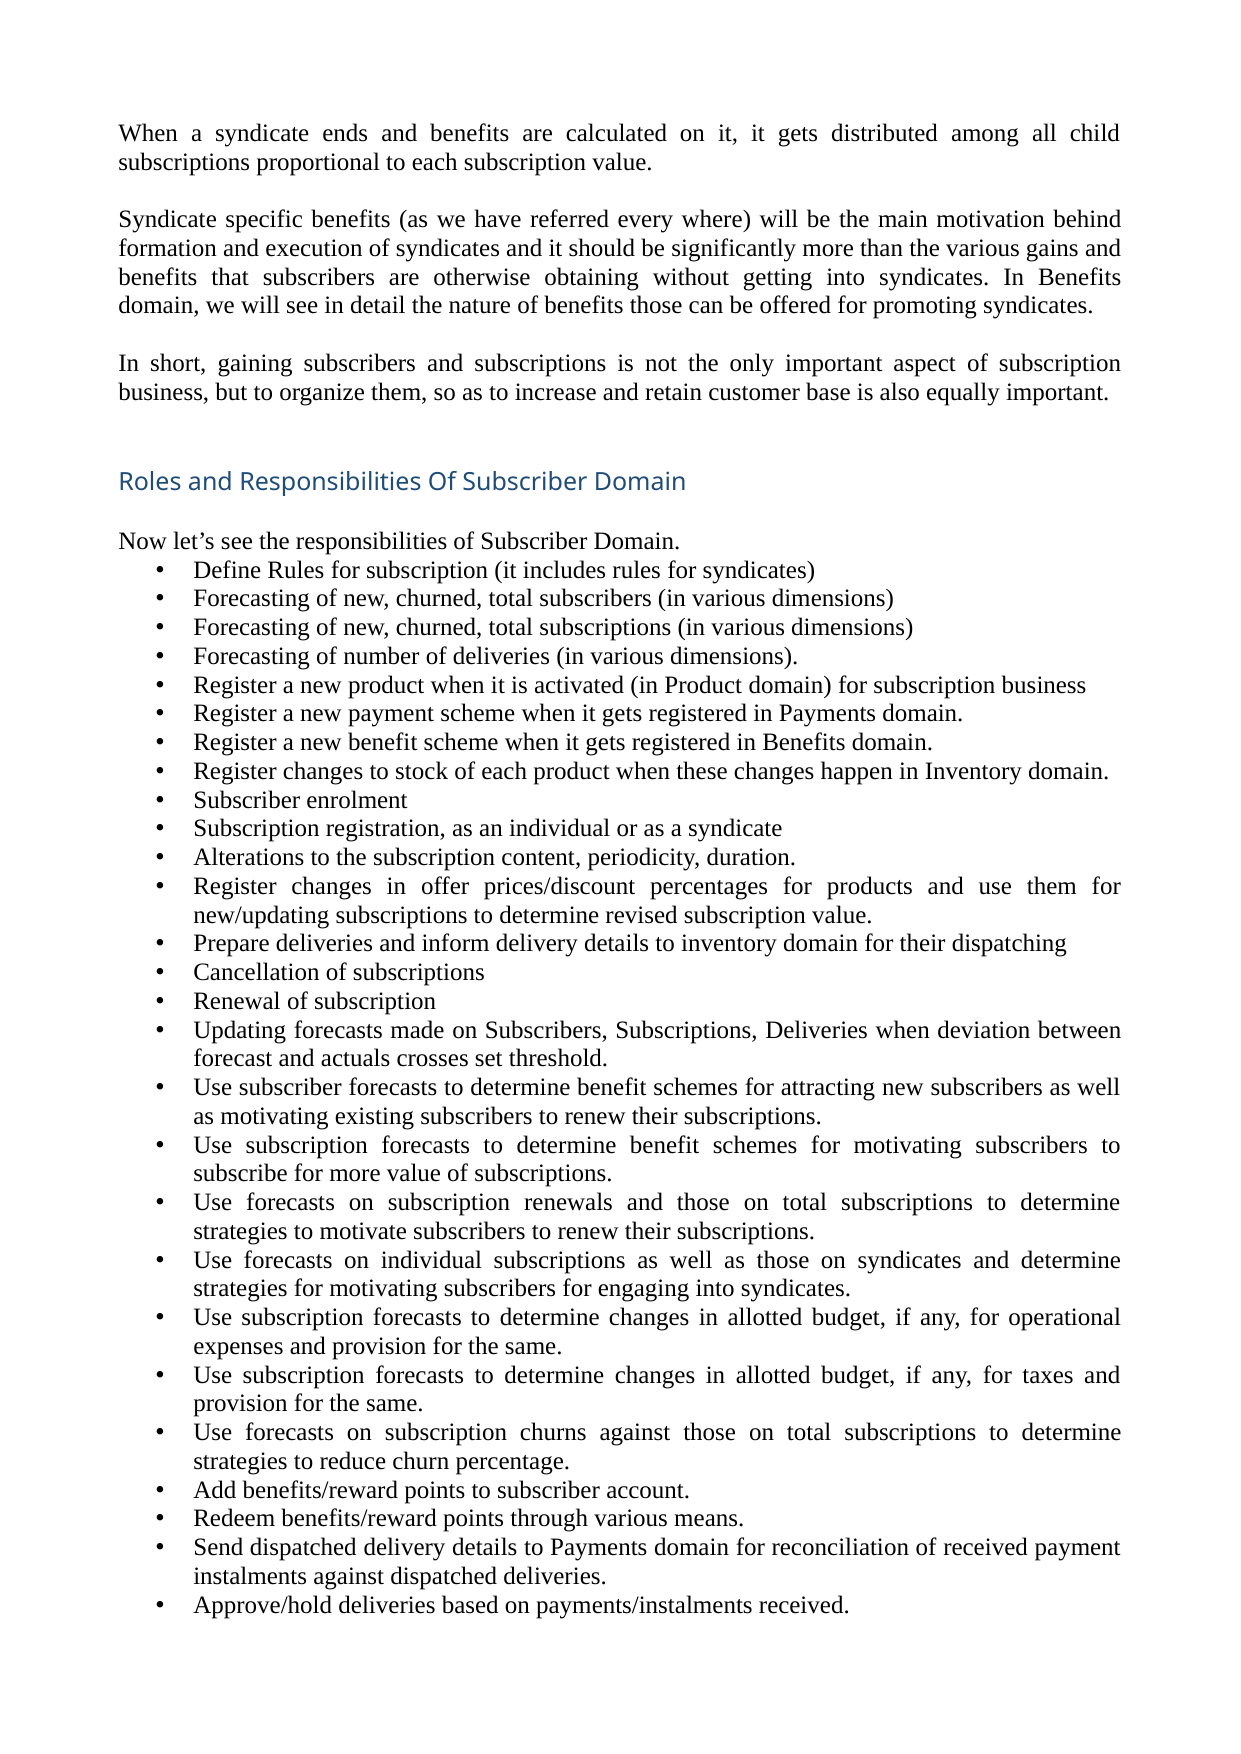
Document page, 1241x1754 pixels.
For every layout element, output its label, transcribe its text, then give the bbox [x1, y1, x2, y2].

list Use subscription forecasts to determine benefit schemes for motivating subscribers to subscribe for more value of subscriptions. [156, 1130, 1122, 1187]
list Send dispatched delivery details to Payments domain for reconciliation of received payment instalments against dispatched deliveries. [156, 1532, 1122, 1590]
list Use subscription forecasts to determine changes in allotted budget, if any, for operational expenses and provision for the same. [156, 1302, 1122, 1360]
list Redeem benefits/reward points through various means. [156, 1503, 1122, 1532]
list Forecasting of new, churned, total subscribers (in various dimensions) [156, 583, 1122, 612]
list Forecasting of number of deliveries (in various dimensions). [156, 641, 1122, 670]
list Forecasting of new, churned, total subscriptions (in various dimensions) [156, 612, 1122, 641]
text Now let’s see the responsibilities of Subscriber Domain. [118, 526, 1122, 555]
list Renewal of subscription [156, 986, 1122, 1015]
text When a syndicate ends and benefits are calculated on it, it gets distributed among all child subscriptions proportional to each subscription value. [118, 118, 1122, 176]
list Register changes in offer prices/discount percentages for products and use them for new/updating subscriptions to determine revised subscription value. [156, 871, 1122, 928]
list Define Rules for subscription (it includes rules for syndicates) [156, 555, 1122, 583]
list Use forecasts on individual subscriptions as well as those on syndicates and determine strategies for motivating subscribers for engaging into syndicates. [156, 1245, 1122, 1302]
list Subscription registration, as an individual or as a syndicate [156, 813, 1122, 842]
list Approve/hold deliveries based on payments/instalments received. [156, 1590, 1122, 1618]
list Use forecasts on subscription churns against those on total subscriptions to determine strategies to reduce churn percentage. [156, 1417, 1122, 1475]
list Alterations to the subscription content, periodicity, duration. [156, 842, 1122, 871]
text In short, gaining subscribers and subscriptions is not the only important aspect of subscription business, but to organize them, so as to increase and retain customer base is also equally important. [118, 348, 1122, 406]
list Updating forecasts made on Subscribers, Subscriptions, Deliveries when deviation between forecast and actuals crosses set threshold. [156, 1015, 1122, 1072]
list Use subscription forecasts to determine changes in allotted budget, if any, for taxes and provision for the same. [156, 1360, 1122, 1417]
list Use subscriber forecasts to determine benefit schemes for attracting new subscribers as well as motivating existing subscribers to renew their subscriptions. [156, 1072, 1122, 1130]
list Register changes to stock of each product when these changes happen in Inventory domain. [156, 756, 1122, 785]
list Prepare deliveries and inform delivery details to inventory domain for their dispatching [156, 928, 1122, 957]
text Syndicate specific benefits (as we have referred every where) will be the main motivation behind formation and execution of syndicates and it should be significantly more than the various gains and benefits that subscribers are otherwise obtaining without getting into syndicates. In Benefits domain, we will see in detail the nature of benefits those can be offered for promoting syndicates. [118, 204, 1122, 319]
list Register a new benefit scheme when it gets registered in Benefits domain. [156, 727, 1122, 756]
text Roles and Responsibilities Of Subscriber Domain [118, 463, 1122, 497]
list Cancellation of subscriptions [156, 957, 1122, 986]
list Add benefits/reward points to subscriber account. [156, 1475, 1122, 1503]
list Use forecasts on subscription renewals and those on total subscriptions to determine strategies to motivate subscribers to renew their subscriptions. [156, 1187, 1122, 1245]
list Register a new product when it is activated (in Product domain) for subscription business [156, 670, 1122, 698]
list Register a new payment scheme when it gets registered in Payments domain. [156, 698, 1122, 727]
list Subscriber enrolment [156, 785, 1122, 813]
